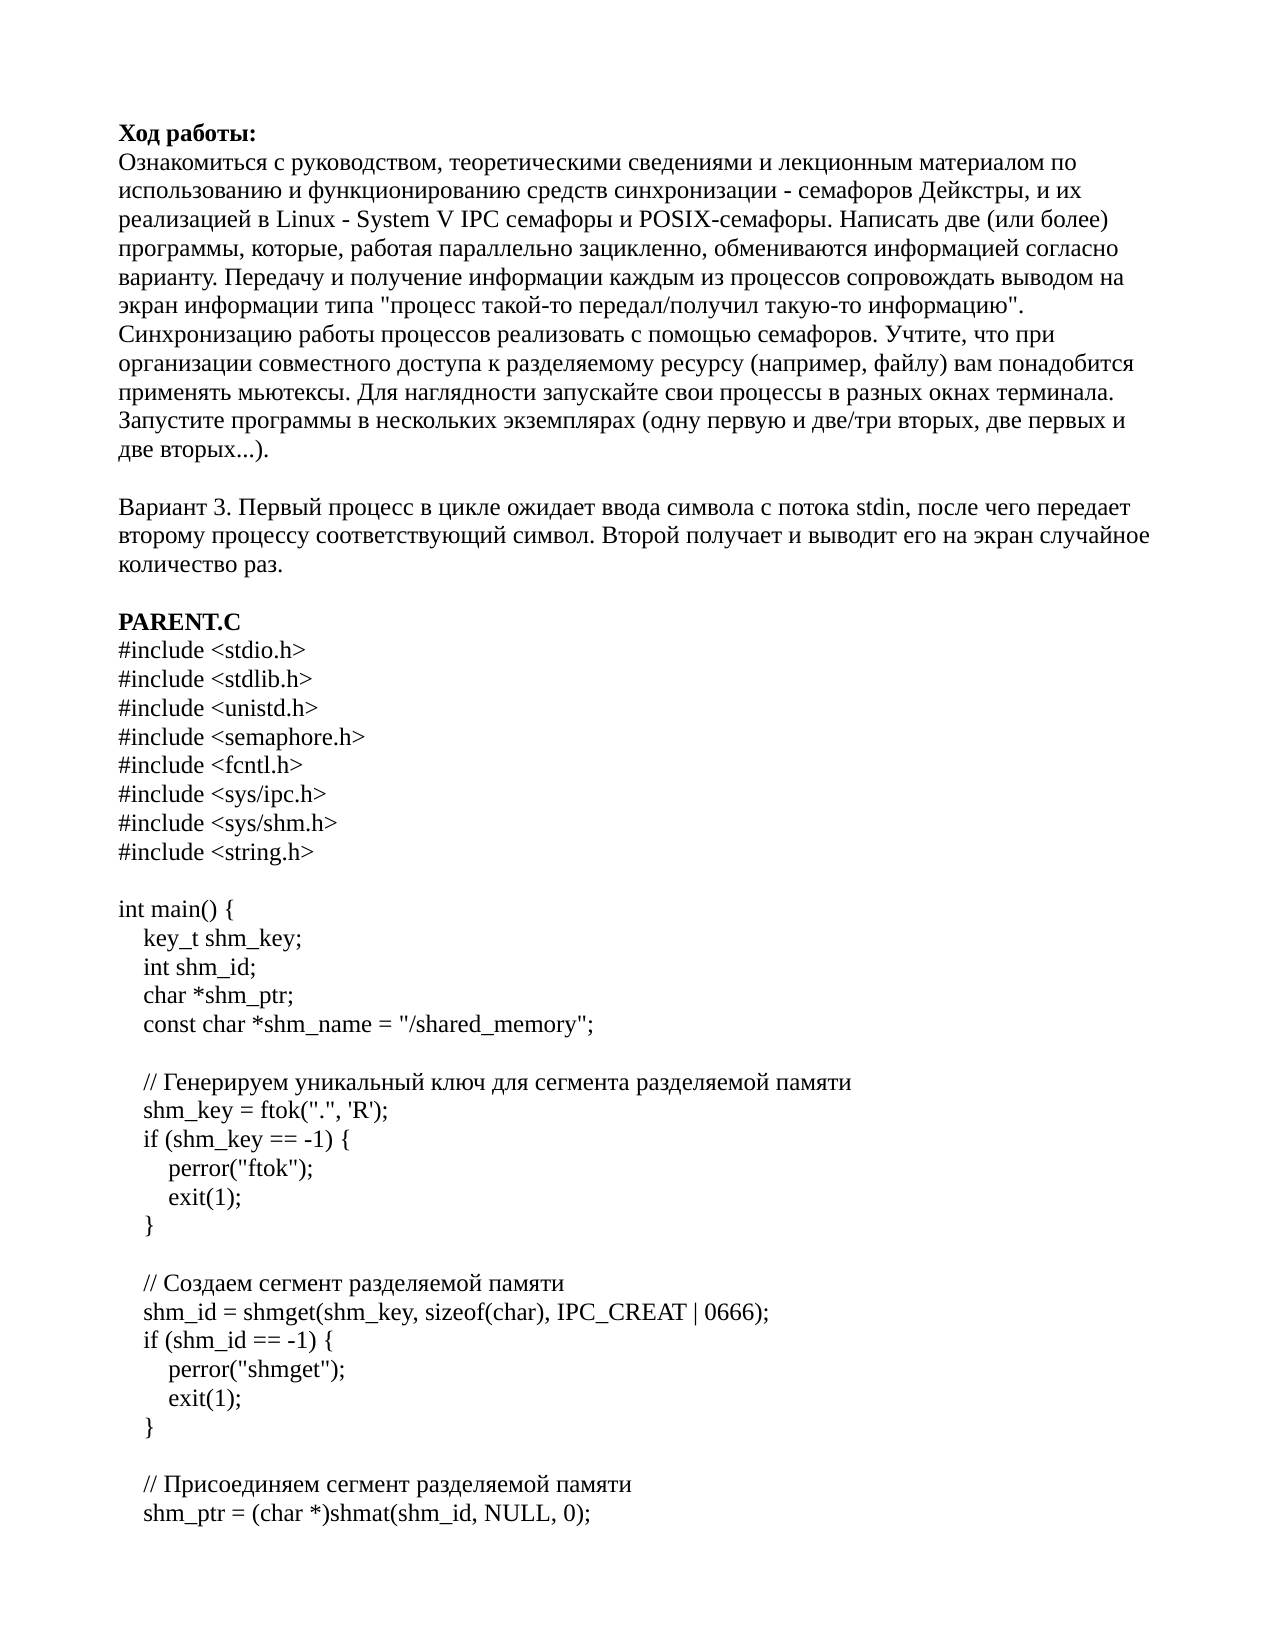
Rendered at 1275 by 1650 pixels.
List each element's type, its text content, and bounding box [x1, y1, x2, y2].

text // Присоединяем сегмент разделяемой памяти [118, 1469, 1157, 1498]
text shm_id = shmget(shm_key, sizeof(char), IPC_CREAT | 0666); [118, 1297, 1157, 1326]
text Ход работы: [118, 118, 1157, 147]
text } [118, 1211, 1157, 1239]
text const char *shm_name = "/shared_memory"; [118, 1009, 1157, 1038]
text #include <string.h> [118, 837, 1157, 866]
text exit(1); [118, 1182, 1157, 1211]
text if (shm_id == -1) { [118, 1326, 1157, 1354]
text // Генерируем уникальный ключ для сегмента разделяемой памяти [118, 1067, 1157, 1096]
text int main() { [118, 894, 1157, 923]
text shm_ptr = (char *)shmat(shm_id, NULL, 0); [118, 1498, 1157, 1527]
text #include <sys/shm.h> [118, 808, 1157, 837]
text int shm_id; [118, 952, 1157, 981]
text PARENT.C [118, 607, 1157, 636]
text perror("shmget"); [118, 1354, 1157, 1383]
text } [118, 1412, 1157, 1441]
text #include <stdlib.h> [118, 664, 1157, 693]
text Вариант 3. Первый процесс в цикле ожидает ввода символа с потока stdin, после чего передает второму процессу соответствующий символ. Второй получает и выводит его на экран случайное количество раз. [118, 492, 1157, 578]
text #include <stdio.h> [118, 636, 1157, 664]
text if (shm_key == -1) { [118, 1124, 1157, 1153]
text exit(1); [118, 1383, 1157, 1412]
text #include <unistd.h> [118, 693, 1157, 722]
text Ознакомиться с руководством, теоретическими сведениями и лекционным материалом по использованию и функционированию средств синхронизации - семафоров Дейкстры, и их реализацией в Linux - System V IPC семафоры и POSIX-семафоры. Написать две (или более) программы, которые, работая параллельно зацикленно, обмениваются информацией согласно варианту. Передачу и получение информации каждым из процессов сопровождать выводом на экран информации типа "процесс такой-то передал/получил такую-то информацию". Синхронизацию работы процессов реализовать с помощью семафоров. Учтите, что при организации совместного доступа к разделяемому ресурсу (например, файлу) вам понадобится применять мьютексы. Для наглядности запускайте свои процессы в разных окнах терминала. Запустите программы в нескольких экземплярах (одну первую и две/три вторых, две первых и две вторых...). [118, 147, 1157, 463]
text // Создаем сегмент разделяемой памяти [118, 1268, 1157, 1297]
text #include <semaphore.h> [118, 722, 1157, 751]
text #include <sys/ipc.h> [118, 779, 1157, 808]
text #include <fcntl.h> [118, 751, 1157, 779]
text shm_key = ftok(".", 'R'); [118, 1096, 1157, 1124]
text perror("ftok"); [118, 1153, 1157, 1182]
text key_t shm_key; [118, 923, 1157, 952]
text char *shm_ptr; [118, 981, 1157, 1009]
